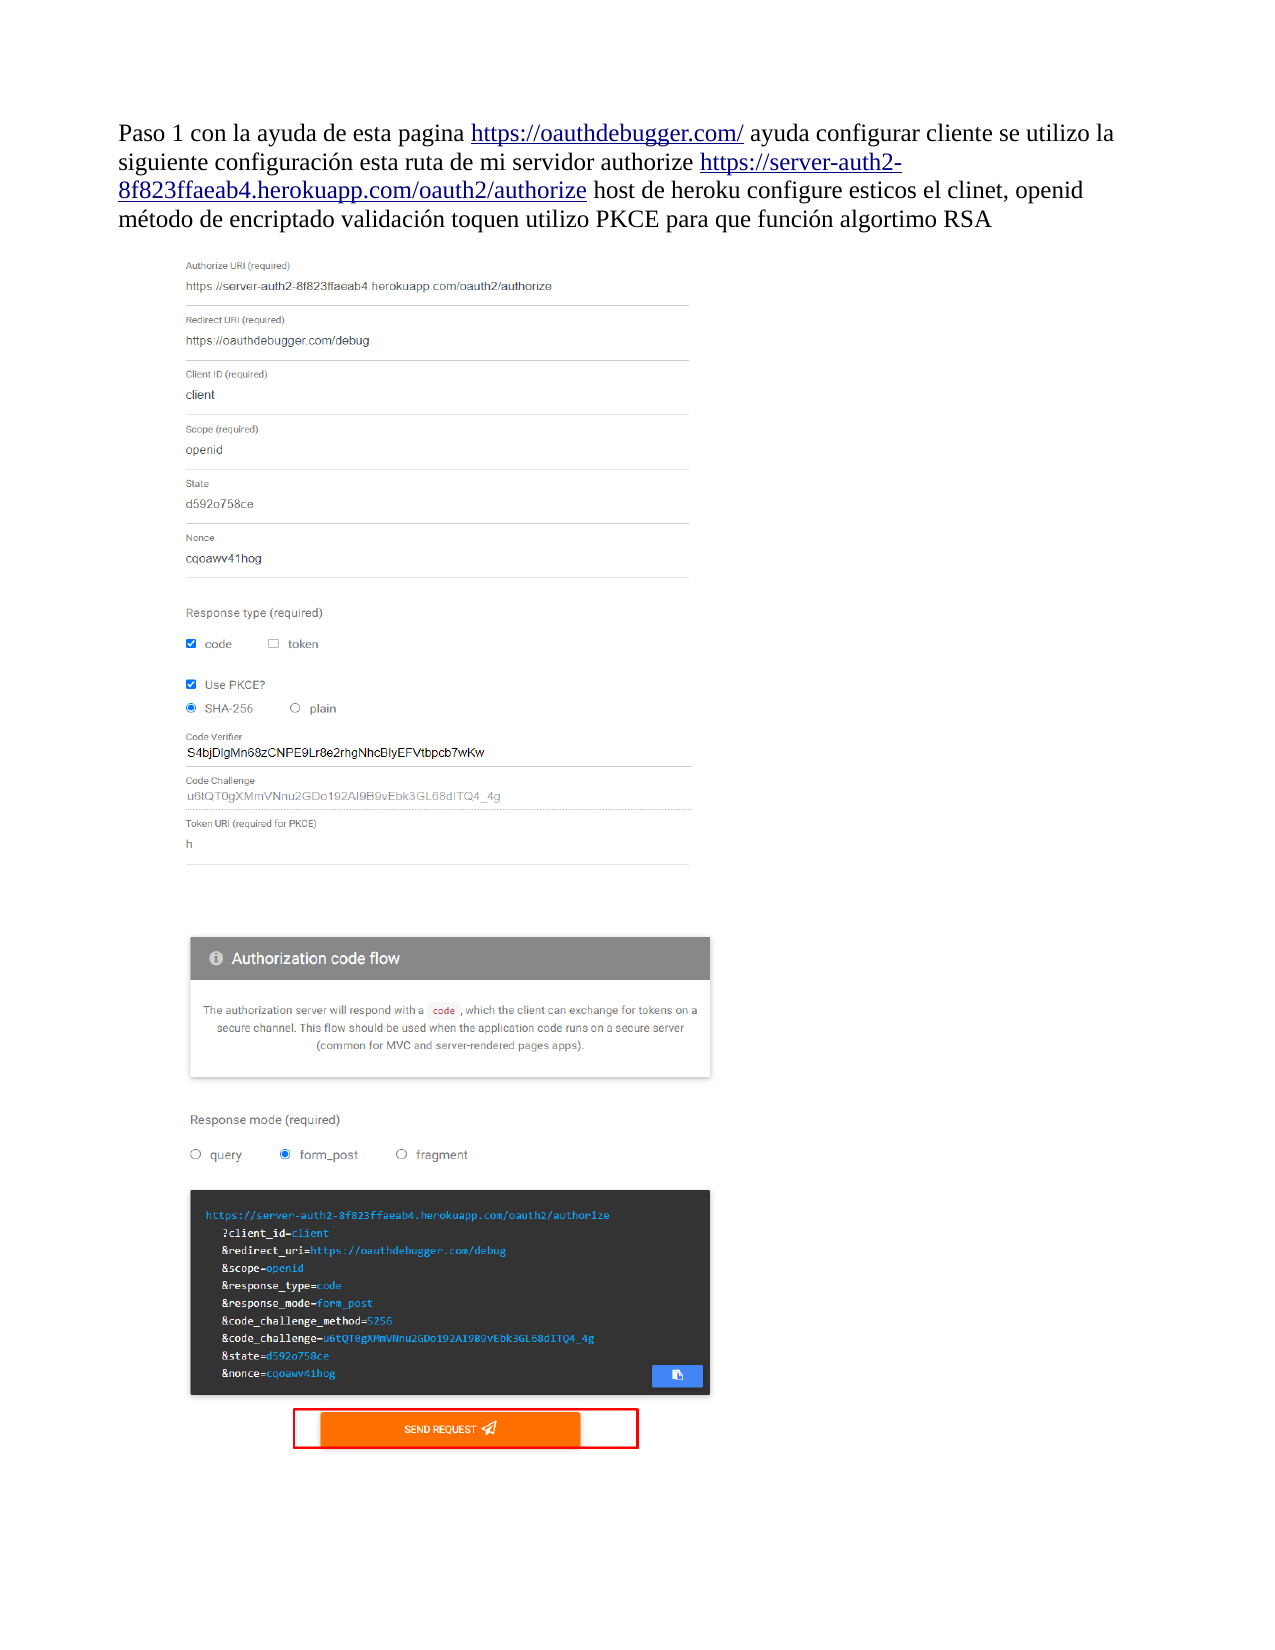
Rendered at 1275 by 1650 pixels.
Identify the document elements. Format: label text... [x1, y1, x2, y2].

text Paso 1 con la ayuda de esta pagina https://oauthdebugger.com/ ayuda configurar cliente se utilizo la siguiente configuración esta ruta de mi servidor authorize https://server-auth2-8f823ffaeab4.herokuapp.com/oauth2/authorize host de heroku configure esticos el clinet, openid método de encriptado validación toquen utilizo PKCE para que función algortimo RSA [118, 118, 1157, 233]
picture [117, 246, 1078, 885]
picture [128, 910, 934, 1470]
